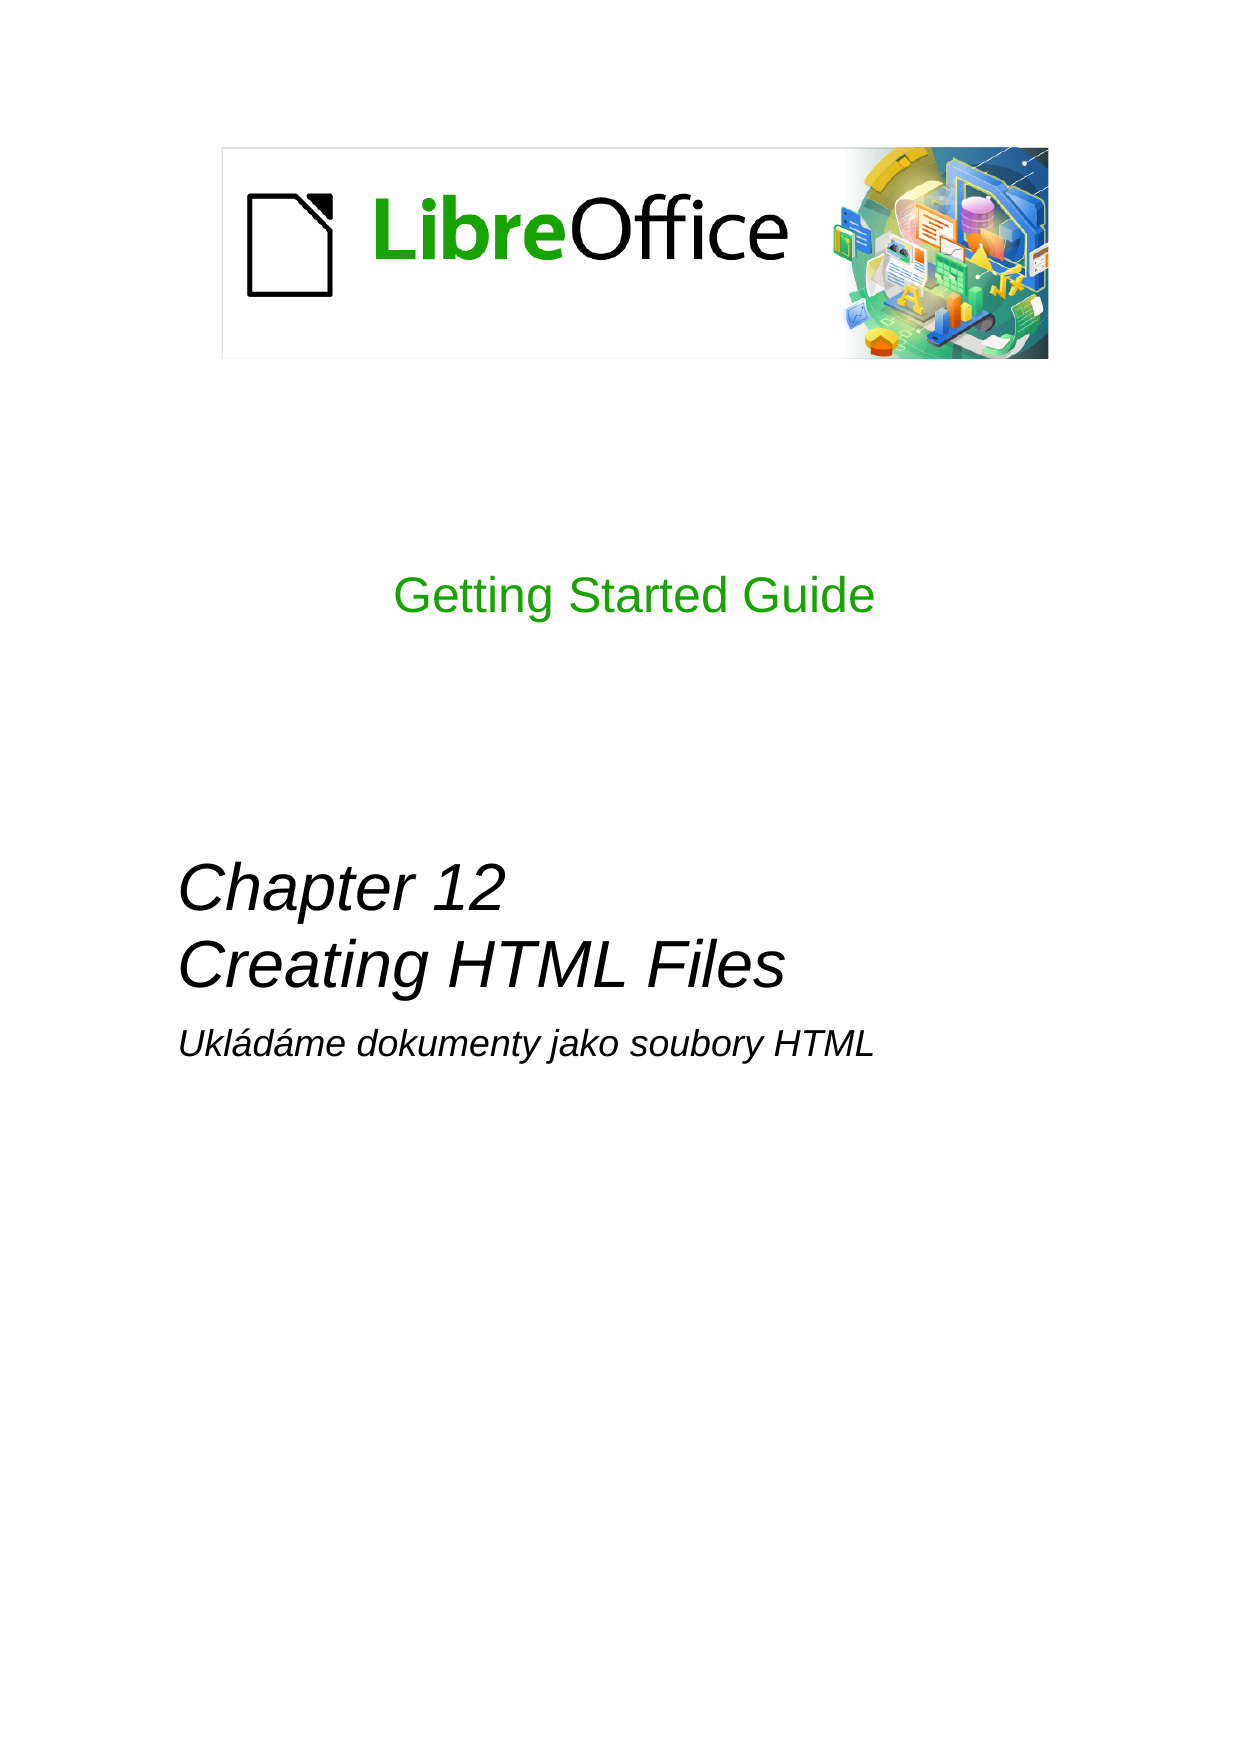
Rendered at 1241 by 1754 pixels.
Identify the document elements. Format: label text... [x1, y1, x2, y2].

title Chapter 12 Creating HTML Files [177, 848, 1093, 1002]
text Začínáme s programem LibreOffice [177, 566, 1093, 623]
subtitle Ukládáme dokumenty jako soubory HTML [177, 1021, 1093, 1064]
picture [221, 147, 1049, 359]
